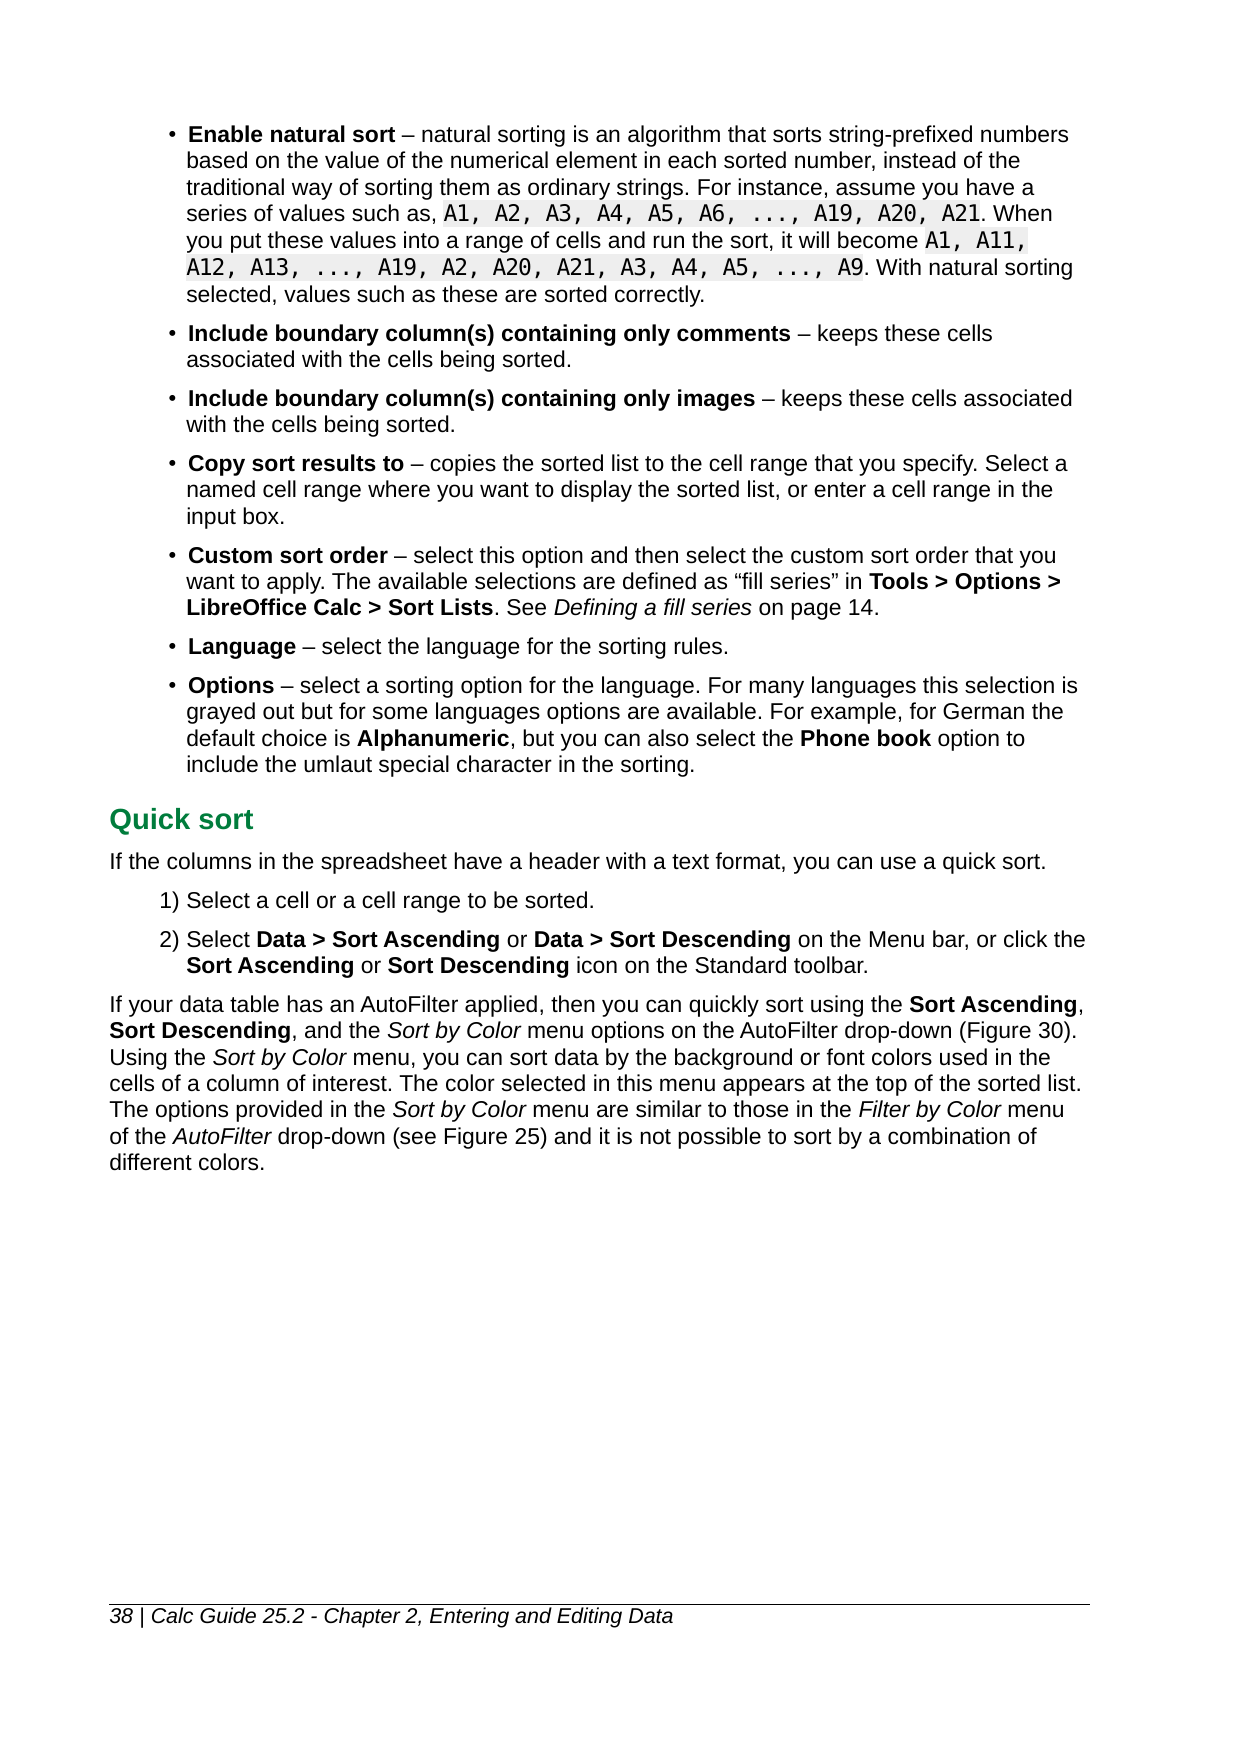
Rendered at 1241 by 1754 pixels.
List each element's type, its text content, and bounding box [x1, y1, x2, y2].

list Language – select the language for the sorting rules. [168, 633, 1090, 659]
list Copy sort results to – copies the sorted list to the cell range that you specify. Select a named cell range where you want to display the sorted list, or enter a cell range in the input box. [168, 450, 1090, 529]
list Include boundary column(s) containing only images – keeps these cells associated with the cells being sorted. [168, 385, 1090, 437]
list Options – select a sorting option for the language. For many languages this selection is grayed out but for some languages options are available. For example, for German the default choice is Alphanumeric, but you can also select the Phone book option to include the umlaut special character in the sorting. [168, 672, 1090, 777]
list If the columns in the spreadsheet have a header with a text format, you can use a quick sort. [109, 848, 1090, 874]
text If your data table has an AutoFilter applied, then you can quickly sort using the Sort Ascending, Sort Descending, and the Sort by Color menu options on the AutoFilter drop-down (Figure 30). Using the Sort by Color menu, you can sort data by the background or font colors used in the cells of a column of interest. The color selected in this menu appears at the top of the sorted list. The options provided in the Sort by Color menu are similar to those in the Filter by Color menu of the AutoFilter drop-down (see Figure 25) and it is not possible to sort by a combination of different colors. [109, 991, 1090, 1176]
subtitle Quick sort [109, 802, 1090, 836]
list Select a cell or a cell range to be sorted. [186, 887, 1090, 913]
list Enable natural sort – natural sorting is an algorithm that sorts string-prefixed numbers based on the value of the numerical element in each sorted number, instead of the traditional way of sorting them as ordinary strings. For instance, assume you have a series of values such as, A1, A2, A3, A4, A5, A6, ..., A19, A20, A21. When you put these values into a range of cells and run the sort, it will become A1, A11, A12, A13, ..., A19, A2, A20, A21, A3, A4, A5, ..., A9. With natural sorting selected, values such as these are sorted correctly. [168, 121, 1090, 307]
list Select Data > Sort Ascending or Data > Sort Descending on the Menu bar, or click the Sort Ascending or Sort Descending icon on the Standard toolbar. [186, 926, 1090, 978]
list Custom sort order – select this option and then select the custom sort order that you want to apply. The available selections are defined as “fill series” in Tools > Options > LibreOffice Calc > Sort Lists. See Defining a fill series on page 15. [168, 542, 1090, 621]
list Include boundary column(s) containing only comments – keeps these cells associated with the cells being sorted. [168, 319, 1090, 372]
